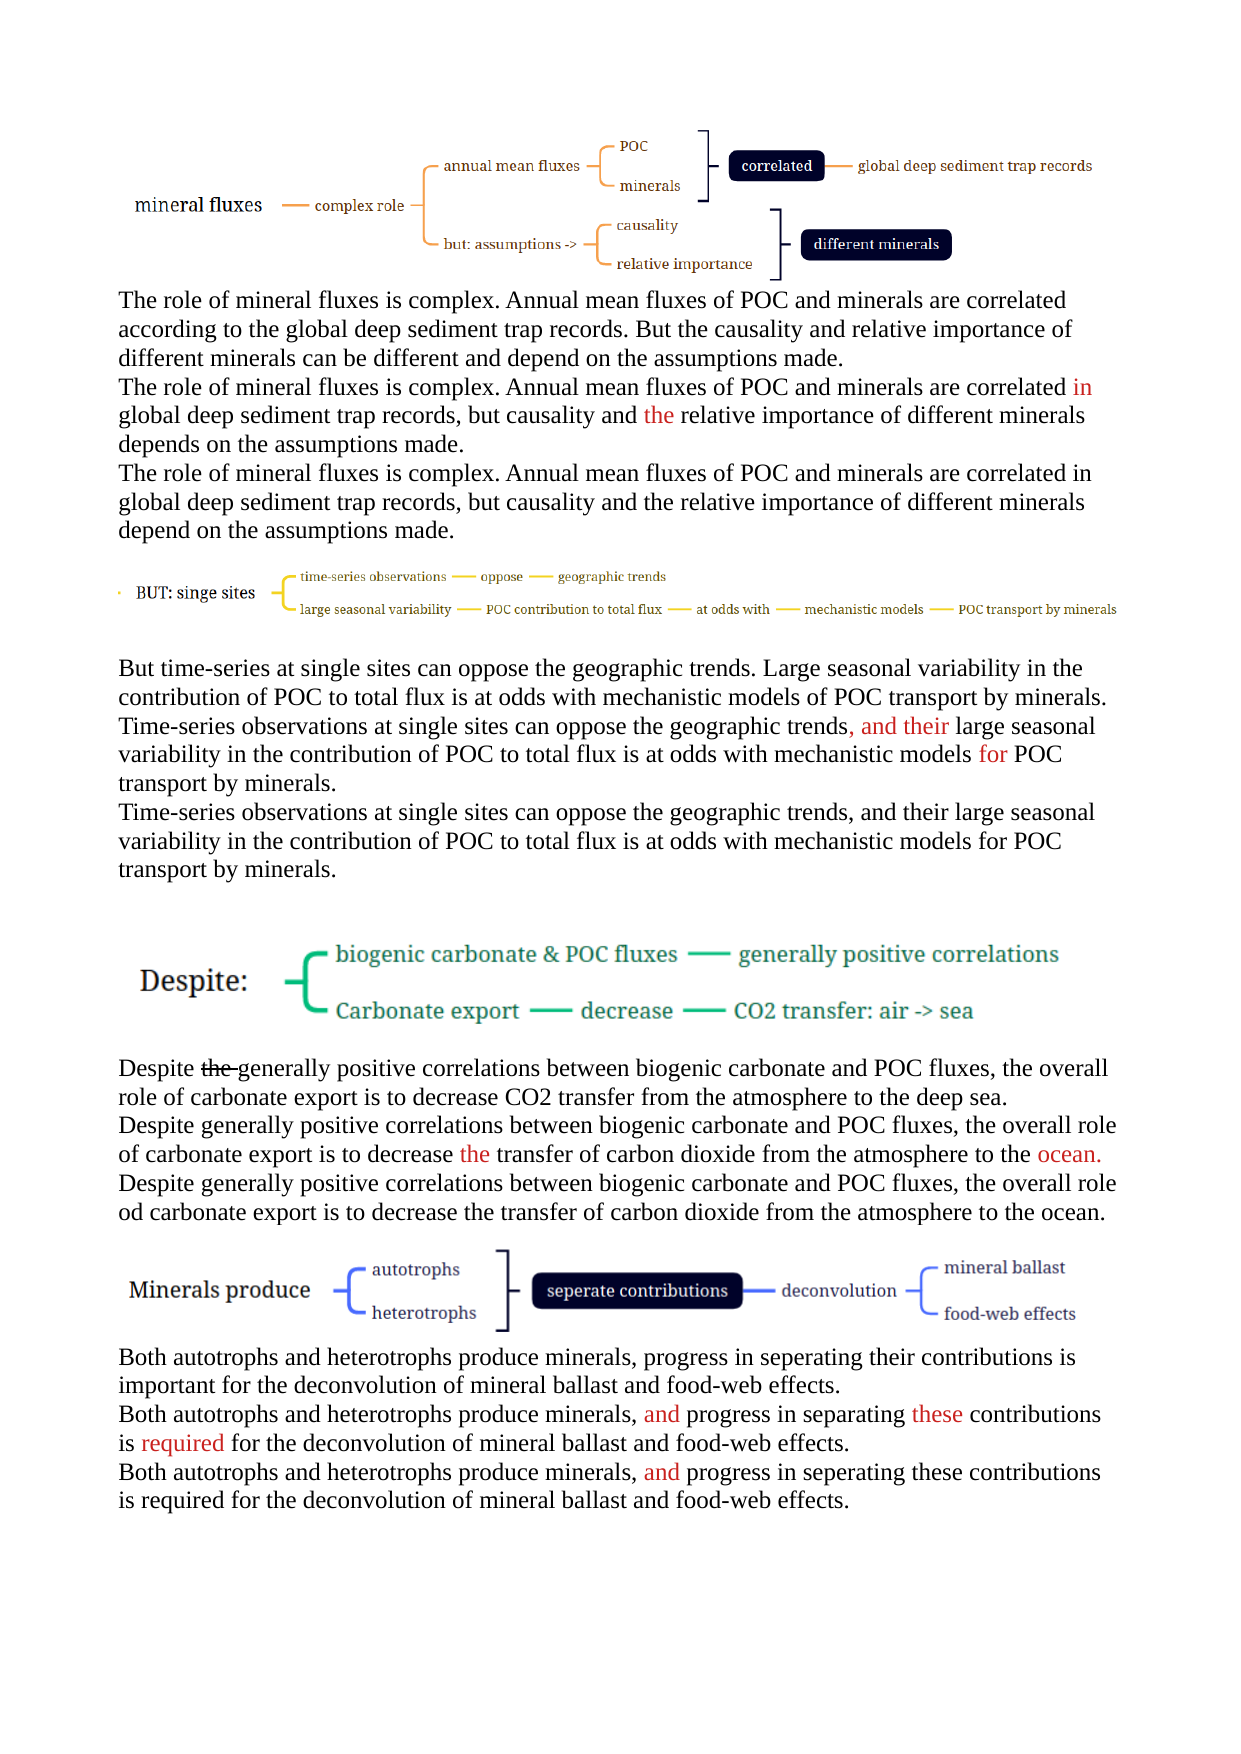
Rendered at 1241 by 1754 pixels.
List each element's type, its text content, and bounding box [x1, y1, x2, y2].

picture [118, 544, 1123, 654]
text Despite generally positive correlations between biogenic carbonate and POC fluxes, the overall role of carbonate export is to decrease the transfer of carbon dioxide from the atmosphere to the ocean. [118, 1110, 1122, 1168]
picture [118, 1225, 1123, 1342]
text Both autotrophs and heterotrophs produce minerals, progress in seperating their contributions is important for the deconvolution of mineral ballast and food-web effects. [118, 1342, 1122, 1399]
text Both autotrophs and heterotrophs produce minerals, and progress in seperating these contributions is required for the deconvolution of mineral ballast and food-web effects. [118, 1457, 1122, 1514]
text But time-series at single sites can oppose the geographic trends. Large seasonal variability in the contribution of POC to total flux is at odds with mechanistic models of POC transport by minerals. [118, 654, 1122, 711]
picture [118, 883, 1123, 1053]
text Despite the generally positive correlations between biogenic carbonate and POC fluxes, the overall role of carbonate export is to decrease CO2 transfer from the atmosphere to the deep sea. [118, 1053, 1122, 1110]
text The role of mineral fluxes is complex. Annual mean fluxes of POC and minerals are correlated in global deep sediment trap records, but causality and the relative importance of different minerals depends on the assumptions made. [118, 372, 1122, 458]
text The role of mineral fluxes is complex. Annual mean fluxes of POC and minerals are correlated in global deep sediment trap records, but causality and the relative importance of different minerals depend on the assumptions made. [118, 458, 1122, 544]
picture [118, 118, 1123, 286]
text Both autotrophs and heterotrophs produce minerals, and progress in separating these contributions is required for the deconvolution of mineral ballast and food-web effects. [118, 1399, 1122, 1457]
text Despite generally positive correlations between biogenic carbonate and POC fluxes, the overall role od carbonate export is to decrease the transfer of carbon dioxide from the atmosphere to the ocean. [118, 1168, 1122, 1225]
text Time-series observations at single sites can oppose the geographic trends, and their large seasonal variability in the contribution of POC to total flux is at odds with mechanistic models for POC transport by minerals. [118, 711, 1122, 797]
text Time-series observations at single sites can oppose the geographic trends, and their large seasonal variability in the contribution of POC to total flux is at odds with mechanistic models for POC transport by minerals. [118, 797, 1122, 883]
text The role of mineral fluxes is complex. Annual mean fluxes of POC and minerals are correlated according to the global deep sediment trap records. But the causality and relative importance of different minerals can be different and depend on the assumptions made. [118, 286, 1122, 372]
